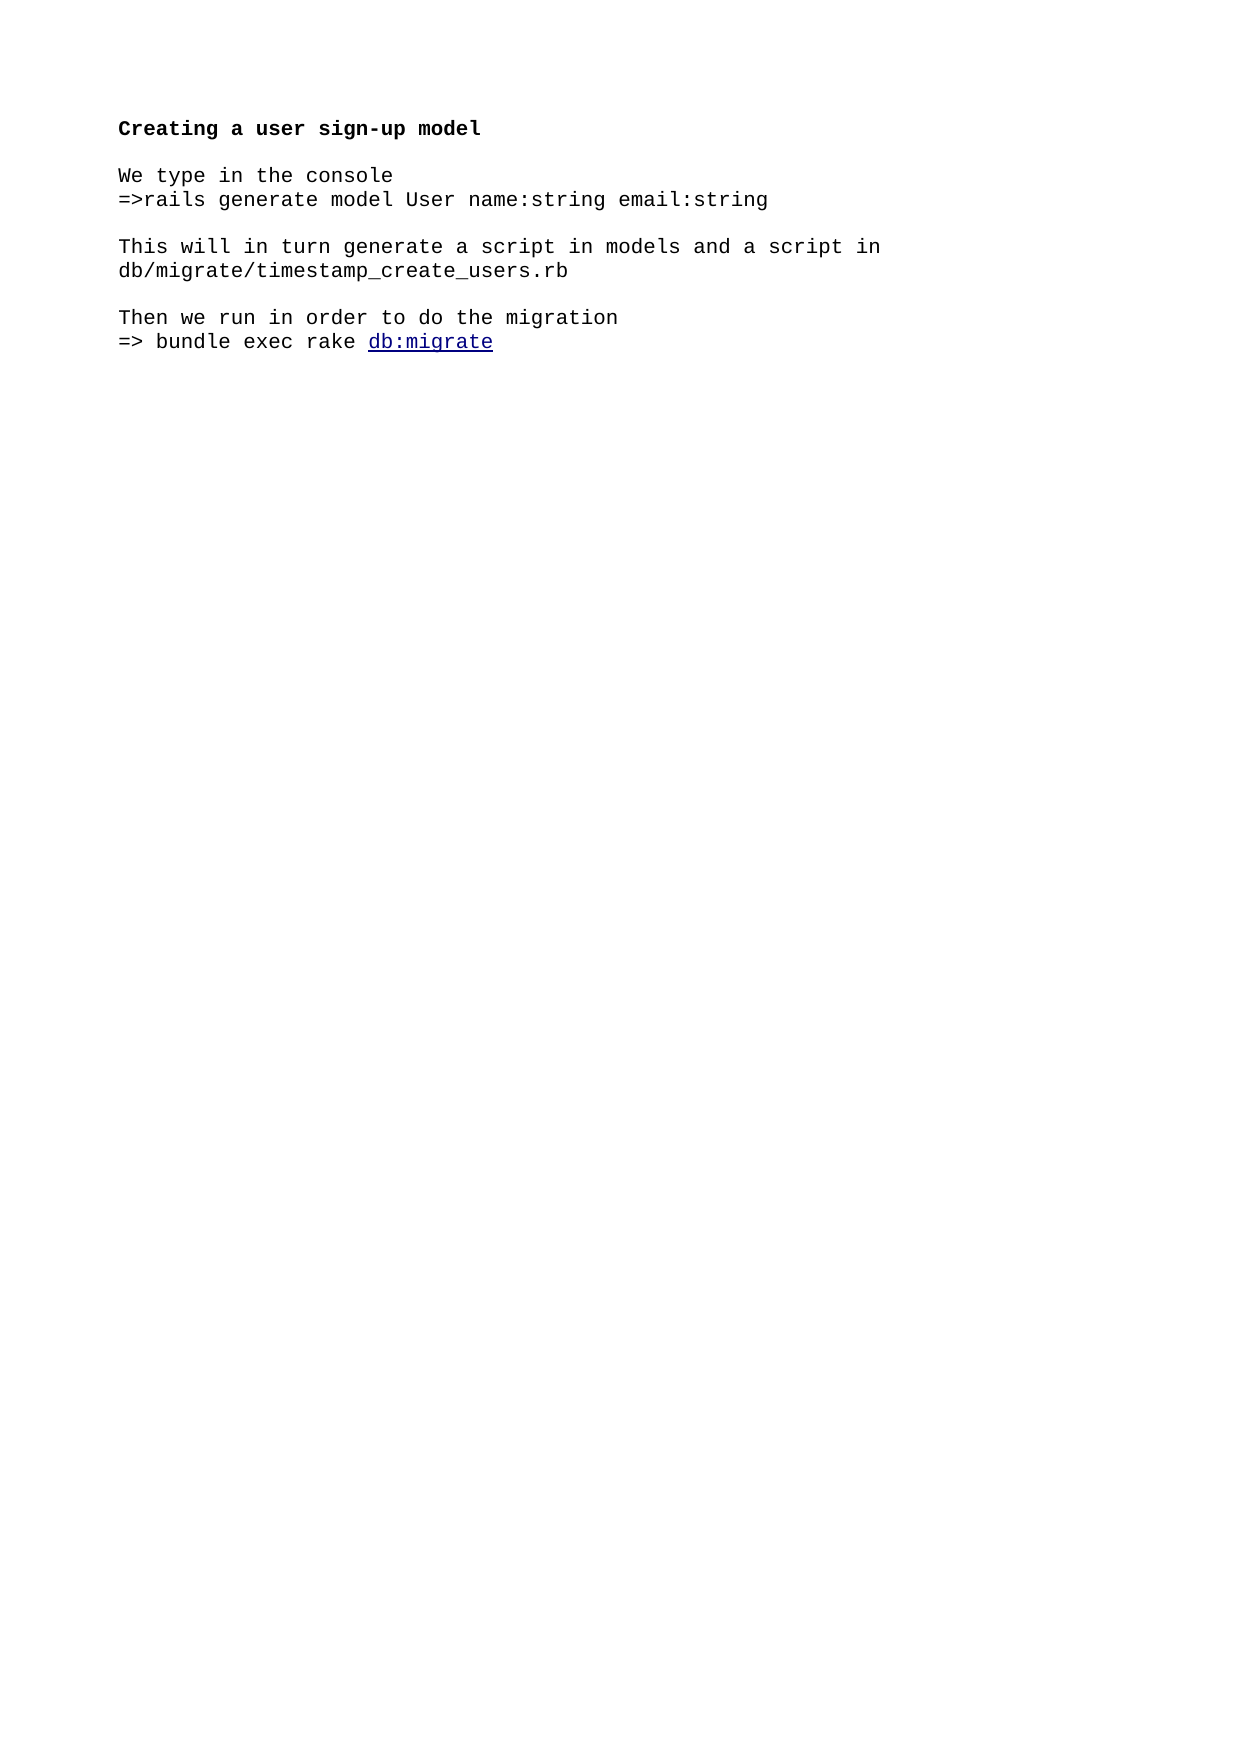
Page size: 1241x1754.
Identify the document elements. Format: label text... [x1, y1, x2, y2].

text Then we run in order to do the migration [118, 307, 1122, 331]
text =>rails generate model User name:string email:string [118, 189, 1122, 213]
text => bundle exec rake db:migrate [118, 331, 1122, 354]
text This will in turn generate a script in models and a script in db/migrate/timestamp_create_users.rb [118, 236, 1122, 284]
text We type in the console [118, 165, 1122, 189]
text Creating a user sign-up model [118, 118, 1122, 142]
